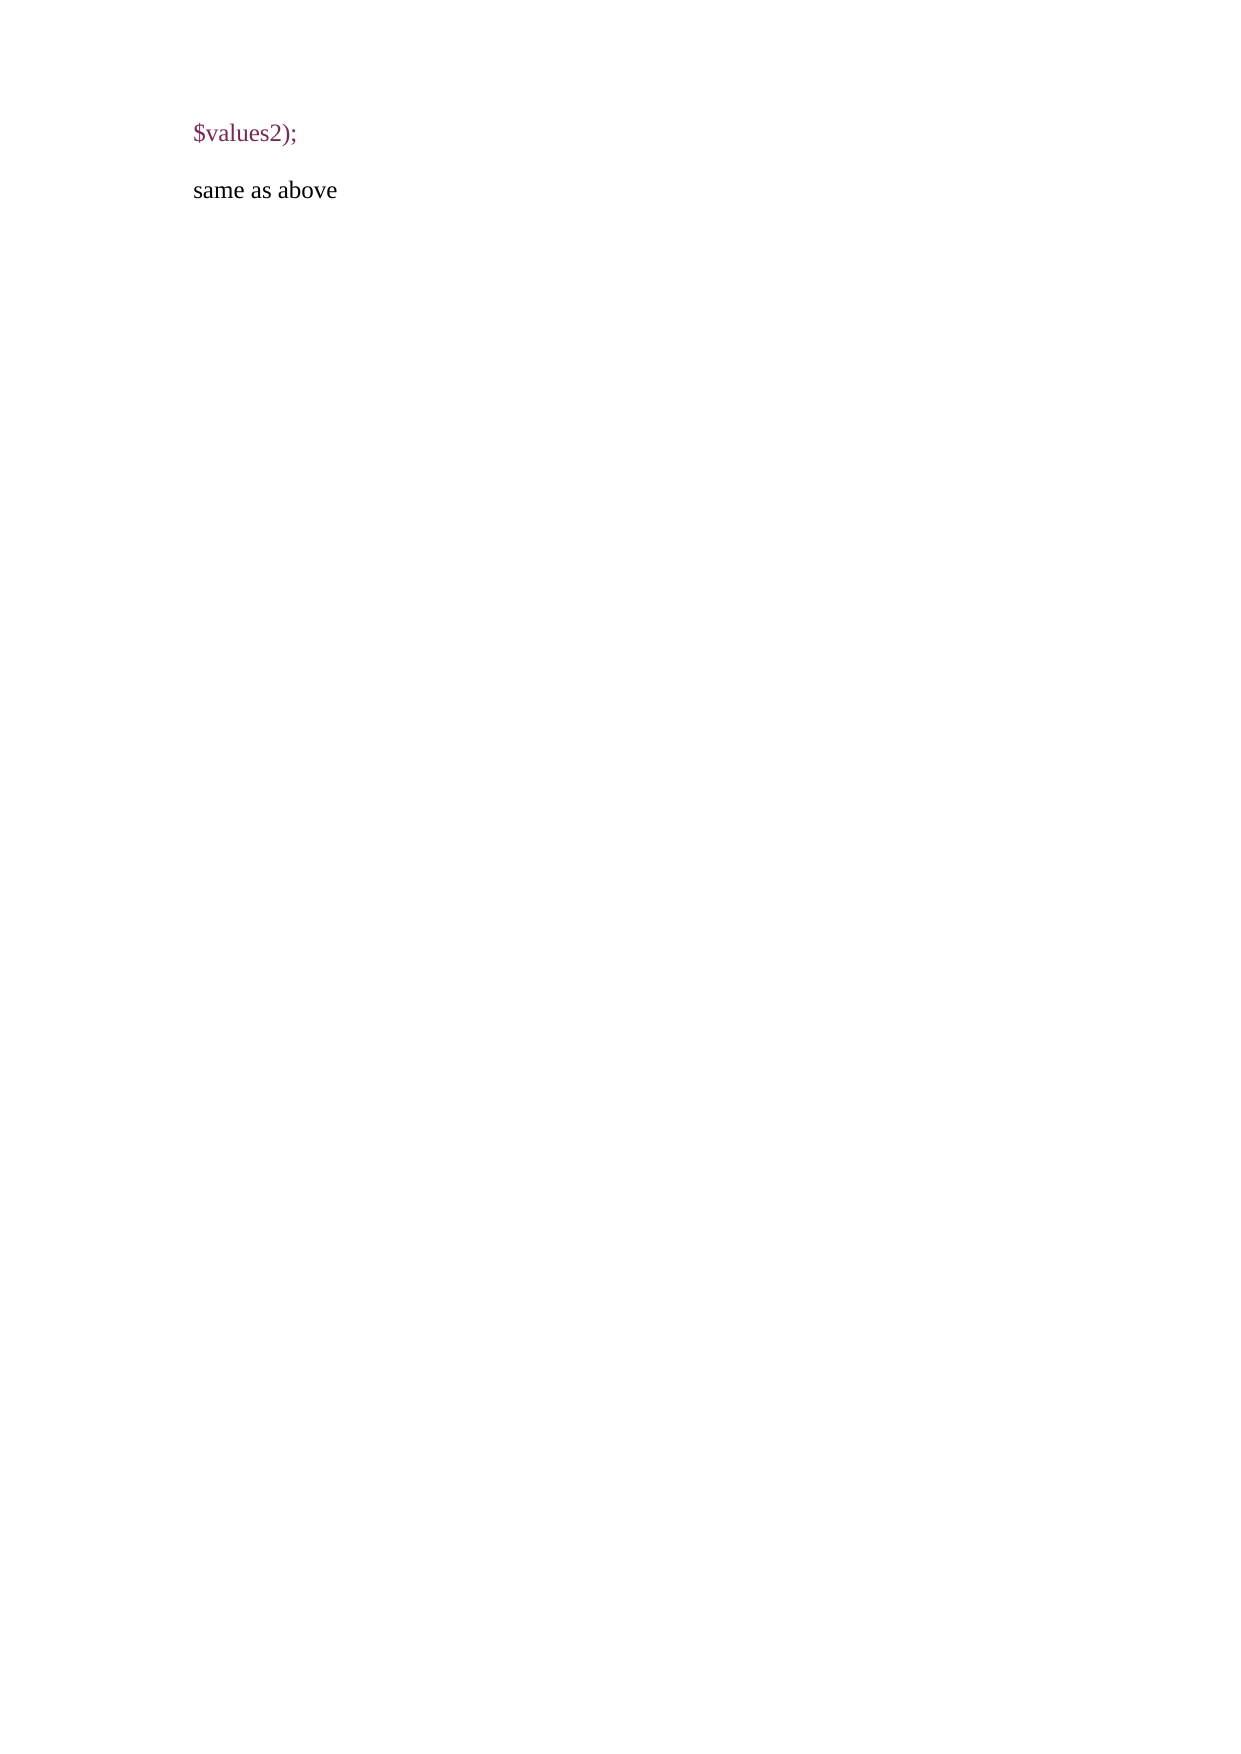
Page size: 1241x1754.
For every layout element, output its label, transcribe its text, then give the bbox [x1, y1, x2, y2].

text same as above [118, 176, 1122, 204]
list $values2); [156, 118, 1122, 147]
